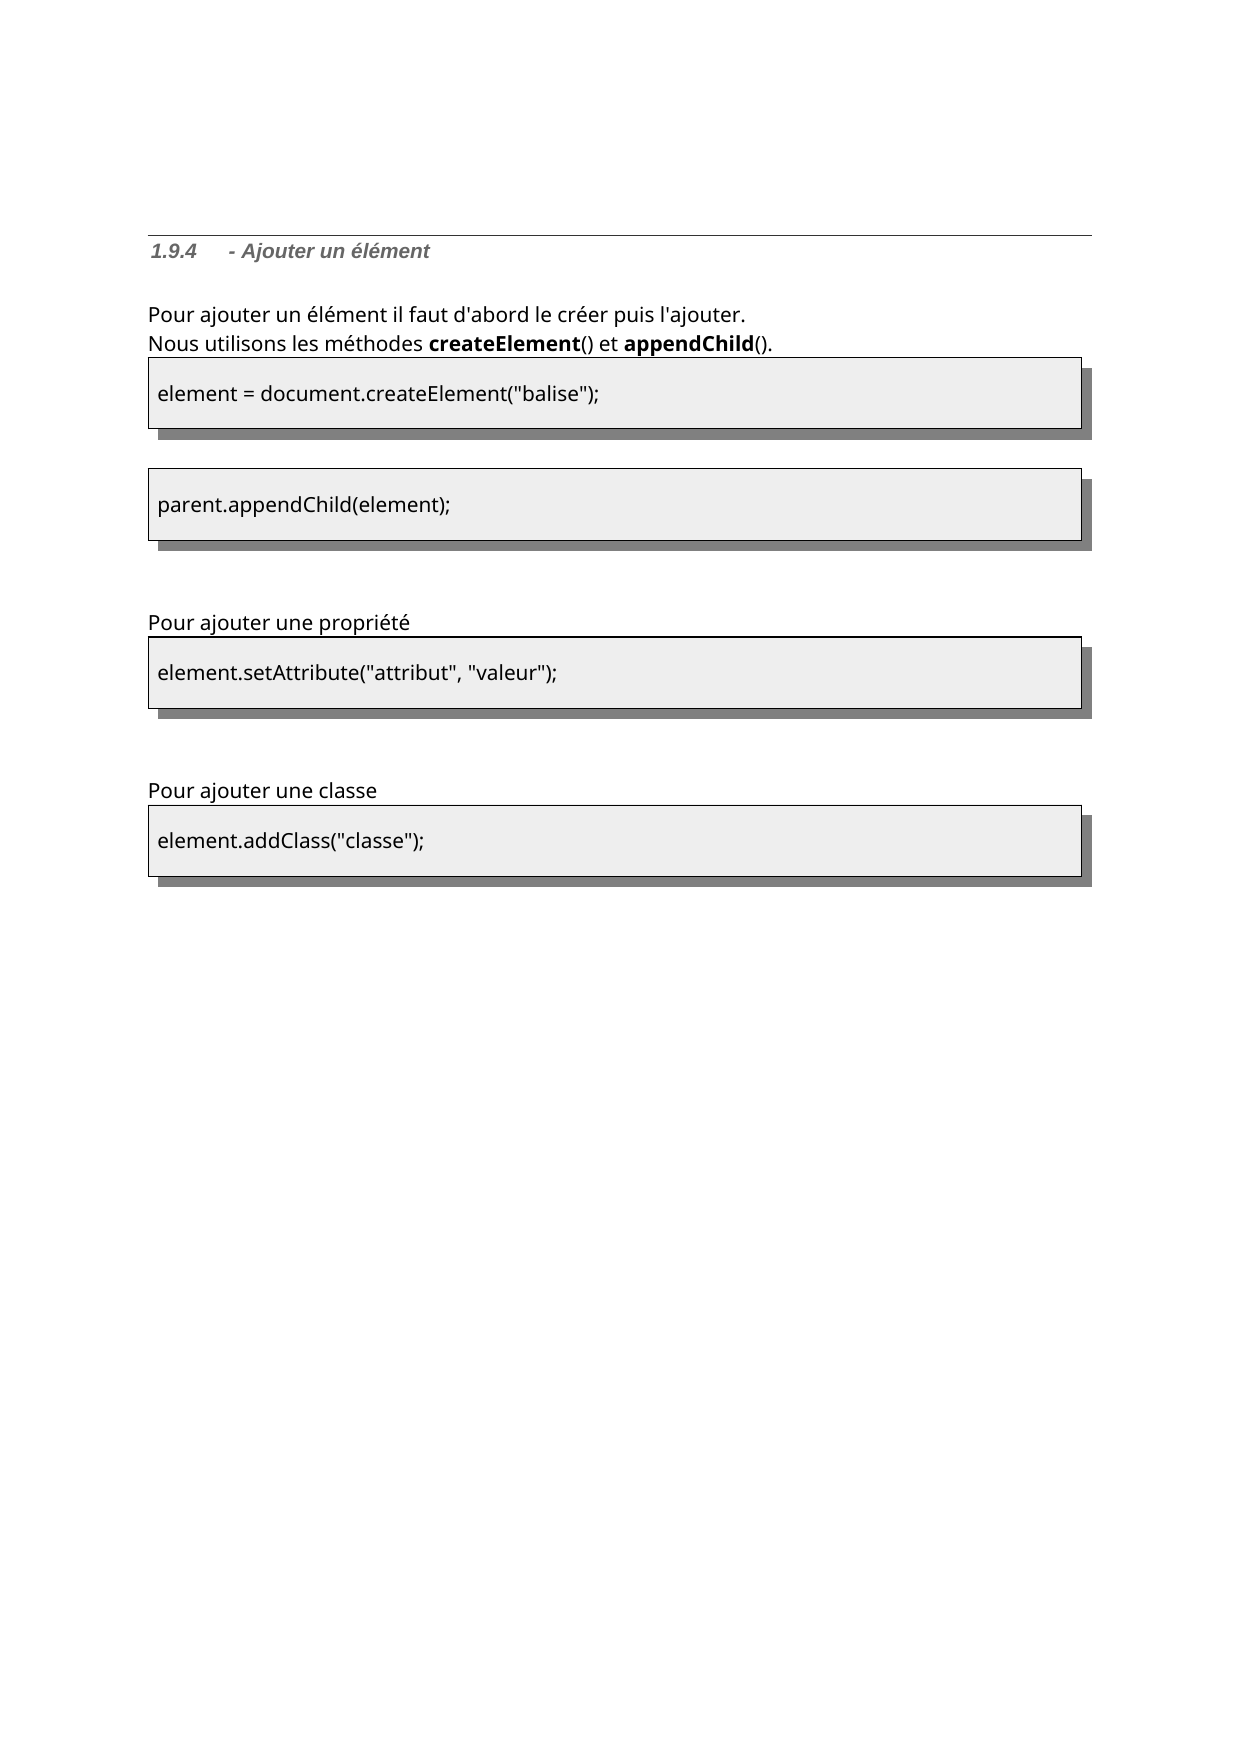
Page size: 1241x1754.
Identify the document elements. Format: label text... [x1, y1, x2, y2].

subtitle - Ajouter un élément [148, 236, 1092, 266]
text element.setAttribute("attribut", "valeur"); [149, 638, 1081, 708]
text Nous utilisons les méthodes createElement() et appendChild(). [148, 329, 1092, 357]
text Pour ajouter un élément il faut d'abord le créer puis l'ajouter. [148, 300, 1092, 329]
text Pour ajouter une classe [148, 776, 1092, 804]
text parent.appendChild(element); [149, 469, 1081, 540]
text Pour ajouter une propriété [148, 608, 1092, 636]
text element.addClass("classe"); [149, 806, 1081, 876]
text element = document.createElement("balise"); [149, 358, 1081, 428]
